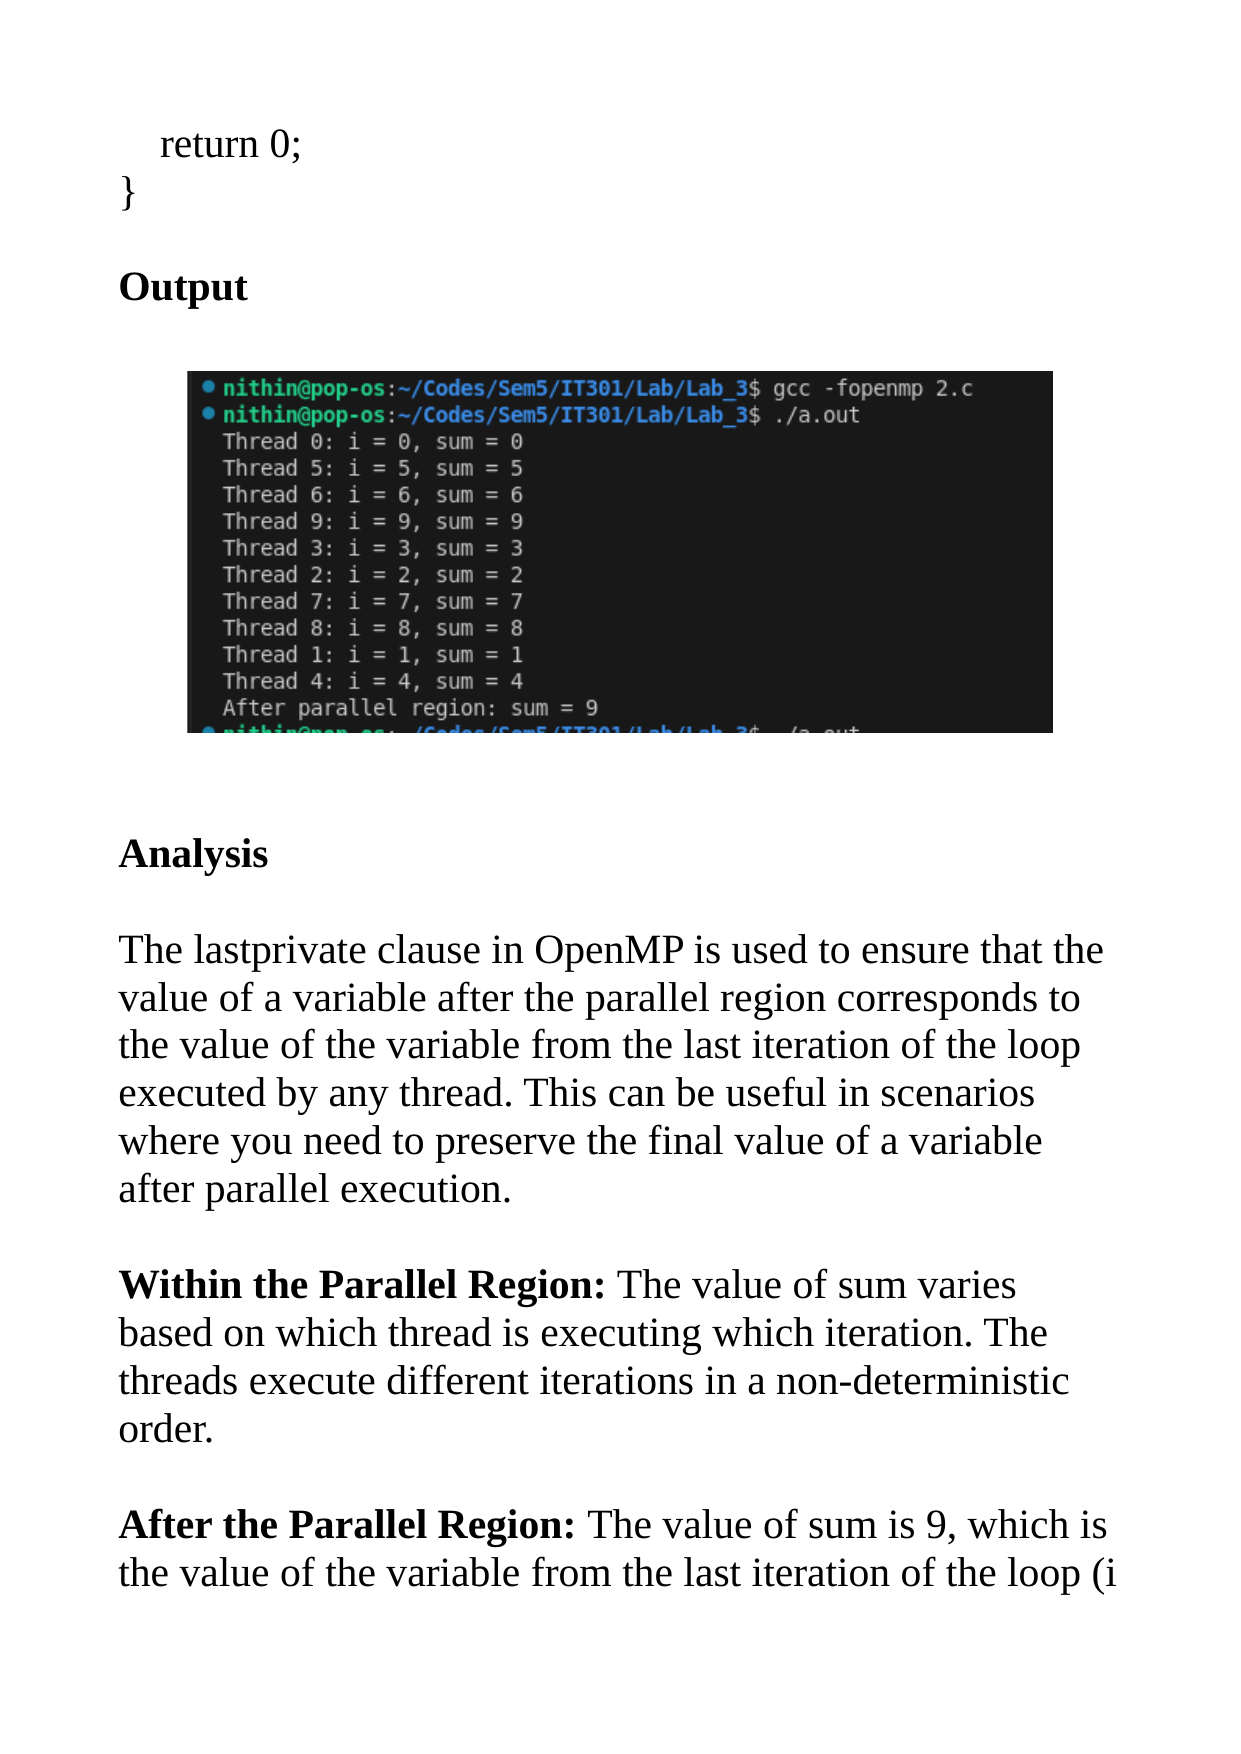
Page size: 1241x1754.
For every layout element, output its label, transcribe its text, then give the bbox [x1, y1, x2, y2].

text return 0; [118, 118, 1122, 166]
text Within the Parallel Region: The value of sum varies based on which thread is executing which iteration. The threads execute different iterations in a non-deterministic order. [118, 1259, 1122, 1451]
text After the Parallel Region: The value of sum is 9, which is the value of the variable from the last iteration of the loop (i [118, 1499, 1122, 1595]
text The lastprivate clause in OpenMP is used to ensure that the value of a variable after the parallel region corresponds to the value of the variable from the last iteration of the loop executed by any thread. This can be useful in scenarios where you need to preserve the final value of a variable after parallel execution. [118, 924, 1122, 1212]
text Analysis [118, 828, 1122, 876]
text } [118, 166, 1122, 214]
text Output [118, 262, 1122, 310]
picture [187, 371, 1053, 733]
